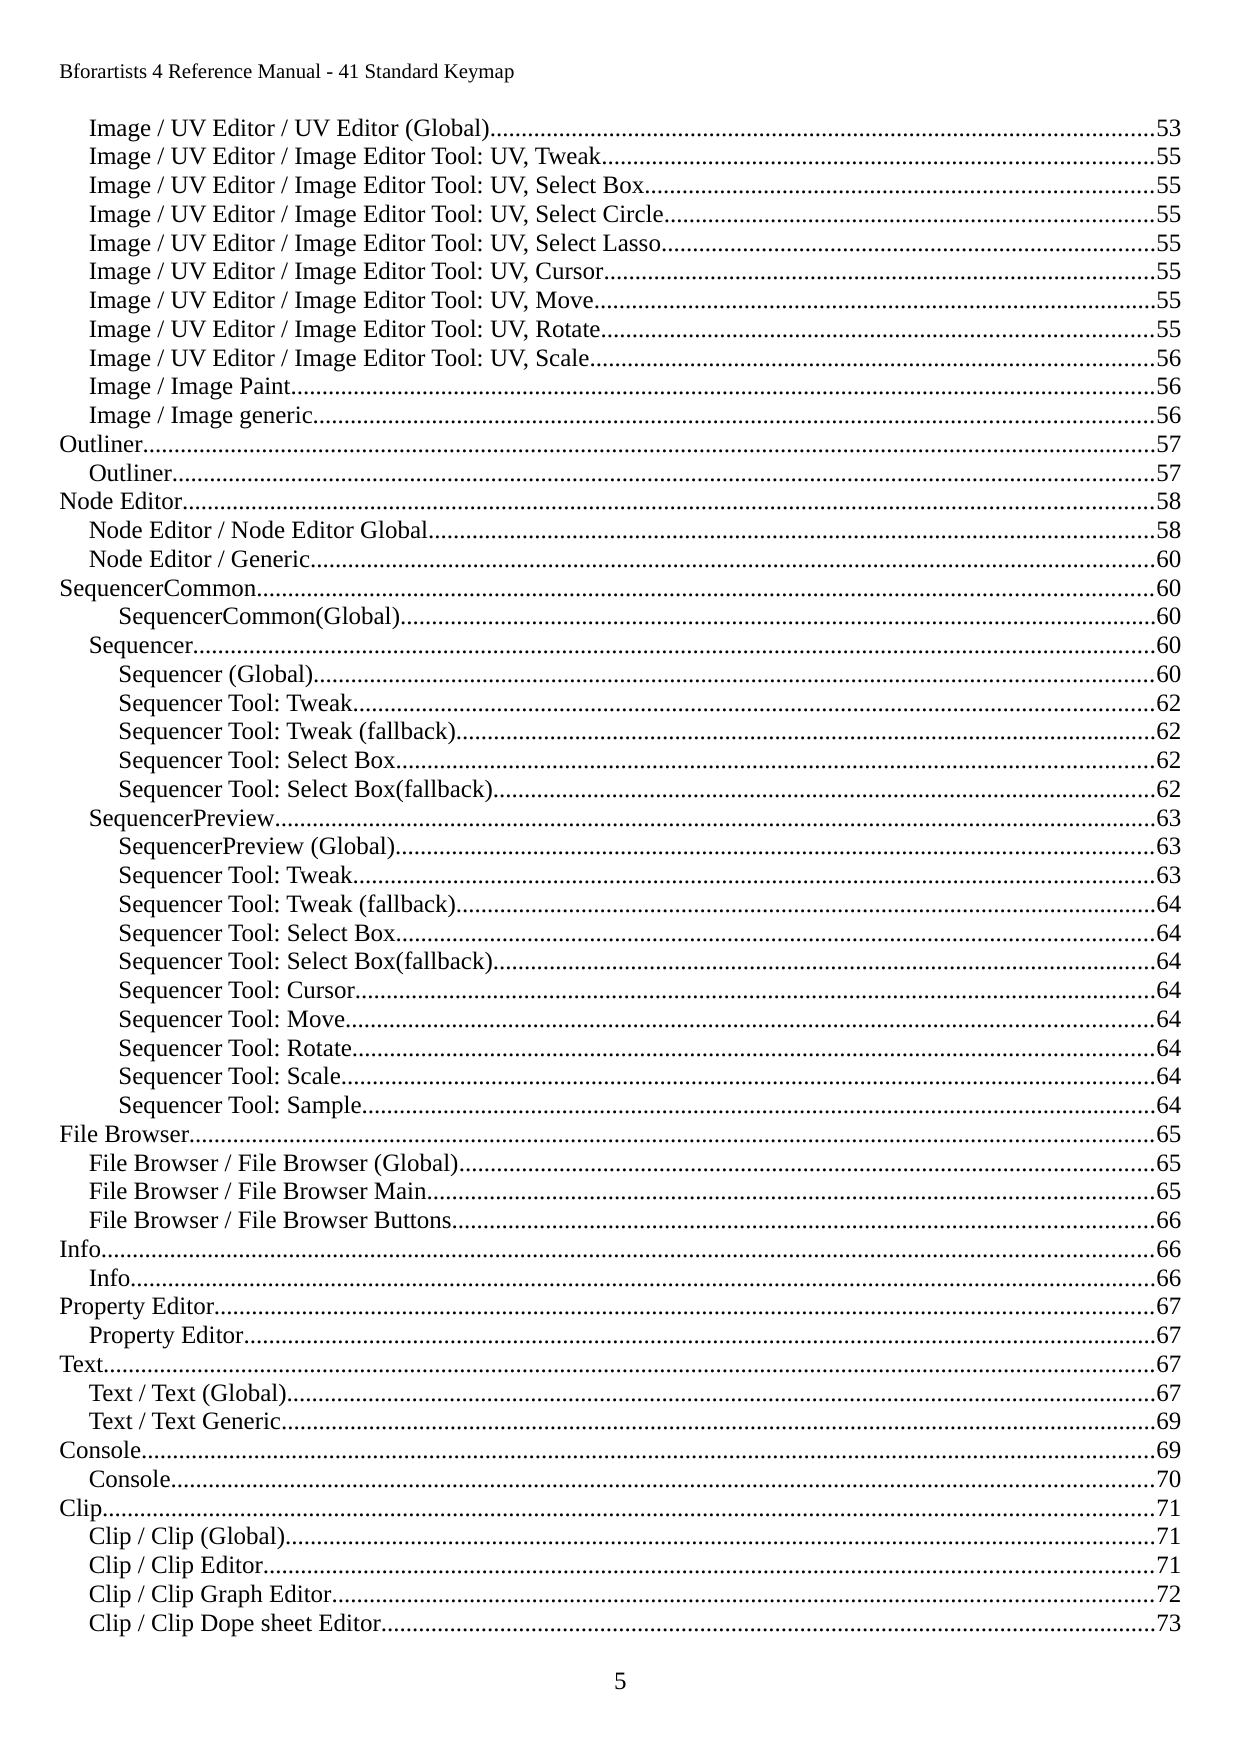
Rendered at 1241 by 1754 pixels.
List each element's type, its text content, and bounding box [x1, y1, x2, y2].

text Outliner 57 [88, 458, 1181, 486]
text Sequencer Tool: Sample 64 [118, 1090, 1181, 1119]
text Text 67 [59, 1349, 1181, 1378]
text Node Editor 58 [59, 486, 1181, 515]
text Console 70 [88, 1464, 1181, 1493]
text Sequencer (Global) 60 [118, 659, 1181, 688]
text Image / UV Editor / Image Editor Tool: UV, Move 55 [88, 285, 1181, 314]
text Text / Text Generic 69 [88, 1406, 1181, 1435]
text Sequencer Tool: Tweak (fallback) 64 [118, 889, 1181, 918]
text File Browser / File Browser (Global) 65 [88, 1148, 1181, 1176]
text Sequencer Tool: Scale 64 [118, 1061, 1181, 1090]
text File Browser / File Browser Buttons 66 [88, 1205, 1181, 1234]
text SequencerPreview 63 [88, 803, 1181, 831]
text Property Editor 67 [59, 1291, 1181, 1320]
text Clip / Clip (Global) 71 [88, 1521, 1181, 1550]
text File Browser 65 [59, 1119, 1181, 1148]
text Sequencer Tool: Rotate 64 [118, 1033, 1181, 1061]
text Clip / Clip Editor 71 [88, 1550, 1181, 1579]
text Image / UV Editor / Image Editor Tool: UV, Select Circle 55 [88, 199, 1181, 228]
text Image / Image Paint 56 [88, 371, 1181, 400]
text Sequencer Tool: Select Box(fallback) 62 [118, 774, 1181, 803]
text Sequencer Tool: Select Box 64 [118, 918, 1181, 946]
text Image / UV Editor / Image Editor Tool: UV, Cursor 55 [88, 256, 1181, 285]
text Sequencer Tool: Move 64 [118, 1004, 1181, 1033]
text Image / UV Editor / Image Editor Tool: UV, Rotate 55 [88, 314, 1181, 343]
text Clip 71 [59, 1493, 1181, 1521]
text File Browser / File Browser Main 65 [88, 1176, 1181, 1205]
text Clip / Clip Dope sheet Editor 73 [88, 1608, 1181, 1636]
text Clip / Clip Graph Editor 72 [88, 1579, 1181, 1608]
text Sequencer Tool: Select Box(fallback) 64 [118, 946, 1181, 975]
text Image / UV Editor / Image Editor Tool: UV, Tweak 55 [88, 141, 1181, 170]
text Image / UV Editor / Image Editor Tool: UV, Select Box 55 [88, 170, 1181, 199]
text Node Editor / Generic 60 [88, 544, 1181, 573]
text Image / Image generic 56 [88, 400, 1181, 429]
text Sequencer Tool: Tweak 63 [118, 860, 1181, 889]
text Info 66 [88, 1263, 1181, 1291]
text Image / UV Editor / Image Editor Tool: UV, Select Lasso 55 [88, 228, 1181, 256]
text SequencerCommon 60 [59, 573, 1181, 601]
text Console 69 [59, 1435, 1181, 1464]
text Image / UV Editor / UV Editor (Global) 53 [88, 113, 1181, 141]
text Sequencer Tool: Tweak 62 [118, 688, 1181, 716]
text Sequencer 60 [88, 630, 1181, 659]
text Outliner 57 [59, 429, 1181, 458]
text Text / Text (Global) 67 [88, 1378, 1181, 1406]
text Image / UV Editor / Image Editor Tool: UV, Scale 56 [88, 343, 1181, 371]
text Info 66 [59, 1234, 1181, 1263]
text Node Editor / Node Editor Global 58 [88, 515, 1181, 544]
text Sequencer Tool: Cursor 64 [118, 975, 1181, 1004]
text Property Editor 67 [88, 1320, 1181, 1349]
text Sequencer Tool: Tweak (fallback) 62 [118, 716, 1181, 745]
text Sequencer Tool: Select Box 62 [118, 745, 1181, 774]
text SequencerCommon(Global) 60 [118, 601, 1181, 630]
text SequencerPreview (Global) 63 [118, 831, 1181, 860]
